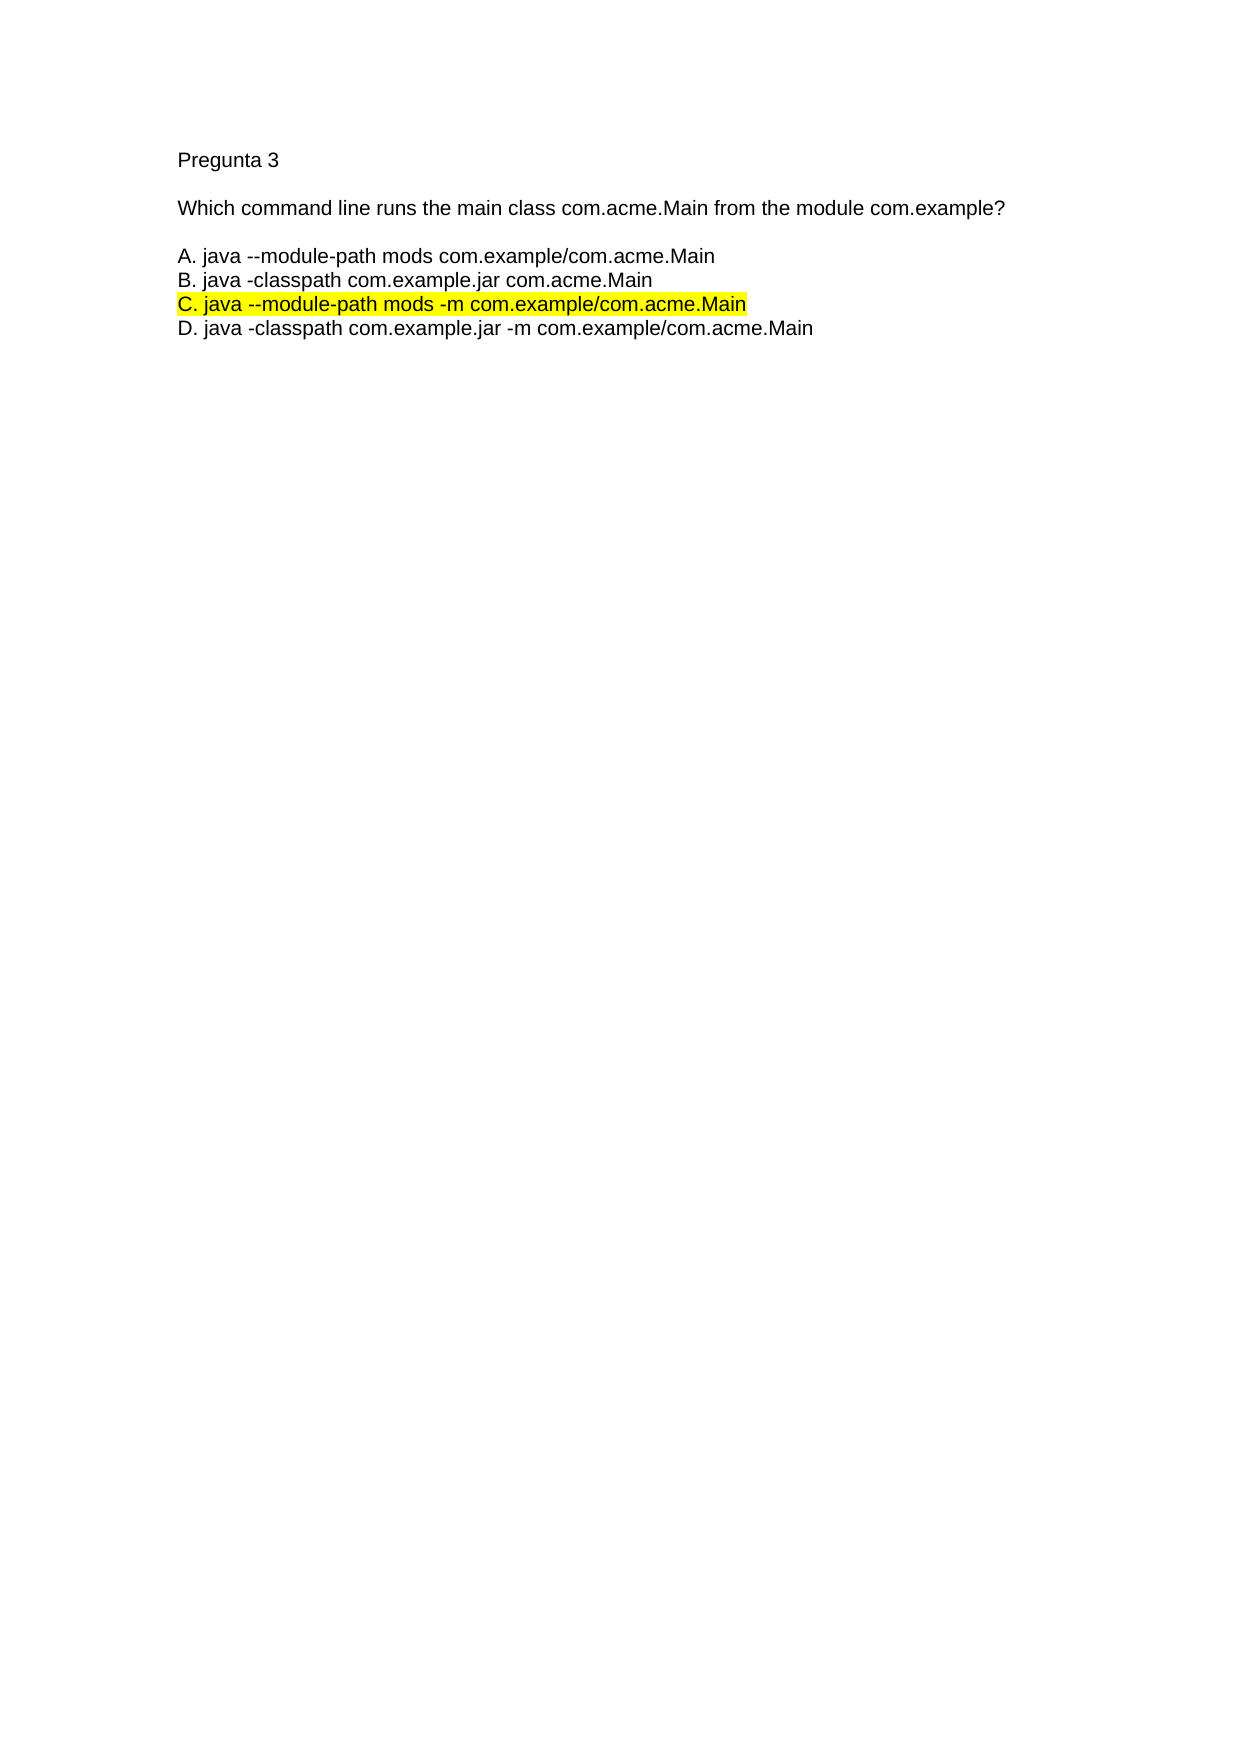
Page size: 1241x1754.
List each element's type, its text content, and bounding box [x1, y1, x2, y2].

text C. java --module-path mods -m com.example/com.acme.Main [177, 292, 1063, 316]
text A. java --module-path mods com.example/com.acme.Main [177, 244, 1063, 268]
text Pregunta 3 [177, 148, 1063, 172]
text B. java -classpath com.example.jar com.acme.Main [177, 268, 1063, 292]
text D. java -classpath com.example.jar -m com.example/com.acme.Main [177, 316, 1063, 340]
text Which command line runs the main class com.acme.Main from the module com.example? [177, 196, 1063, 220]
